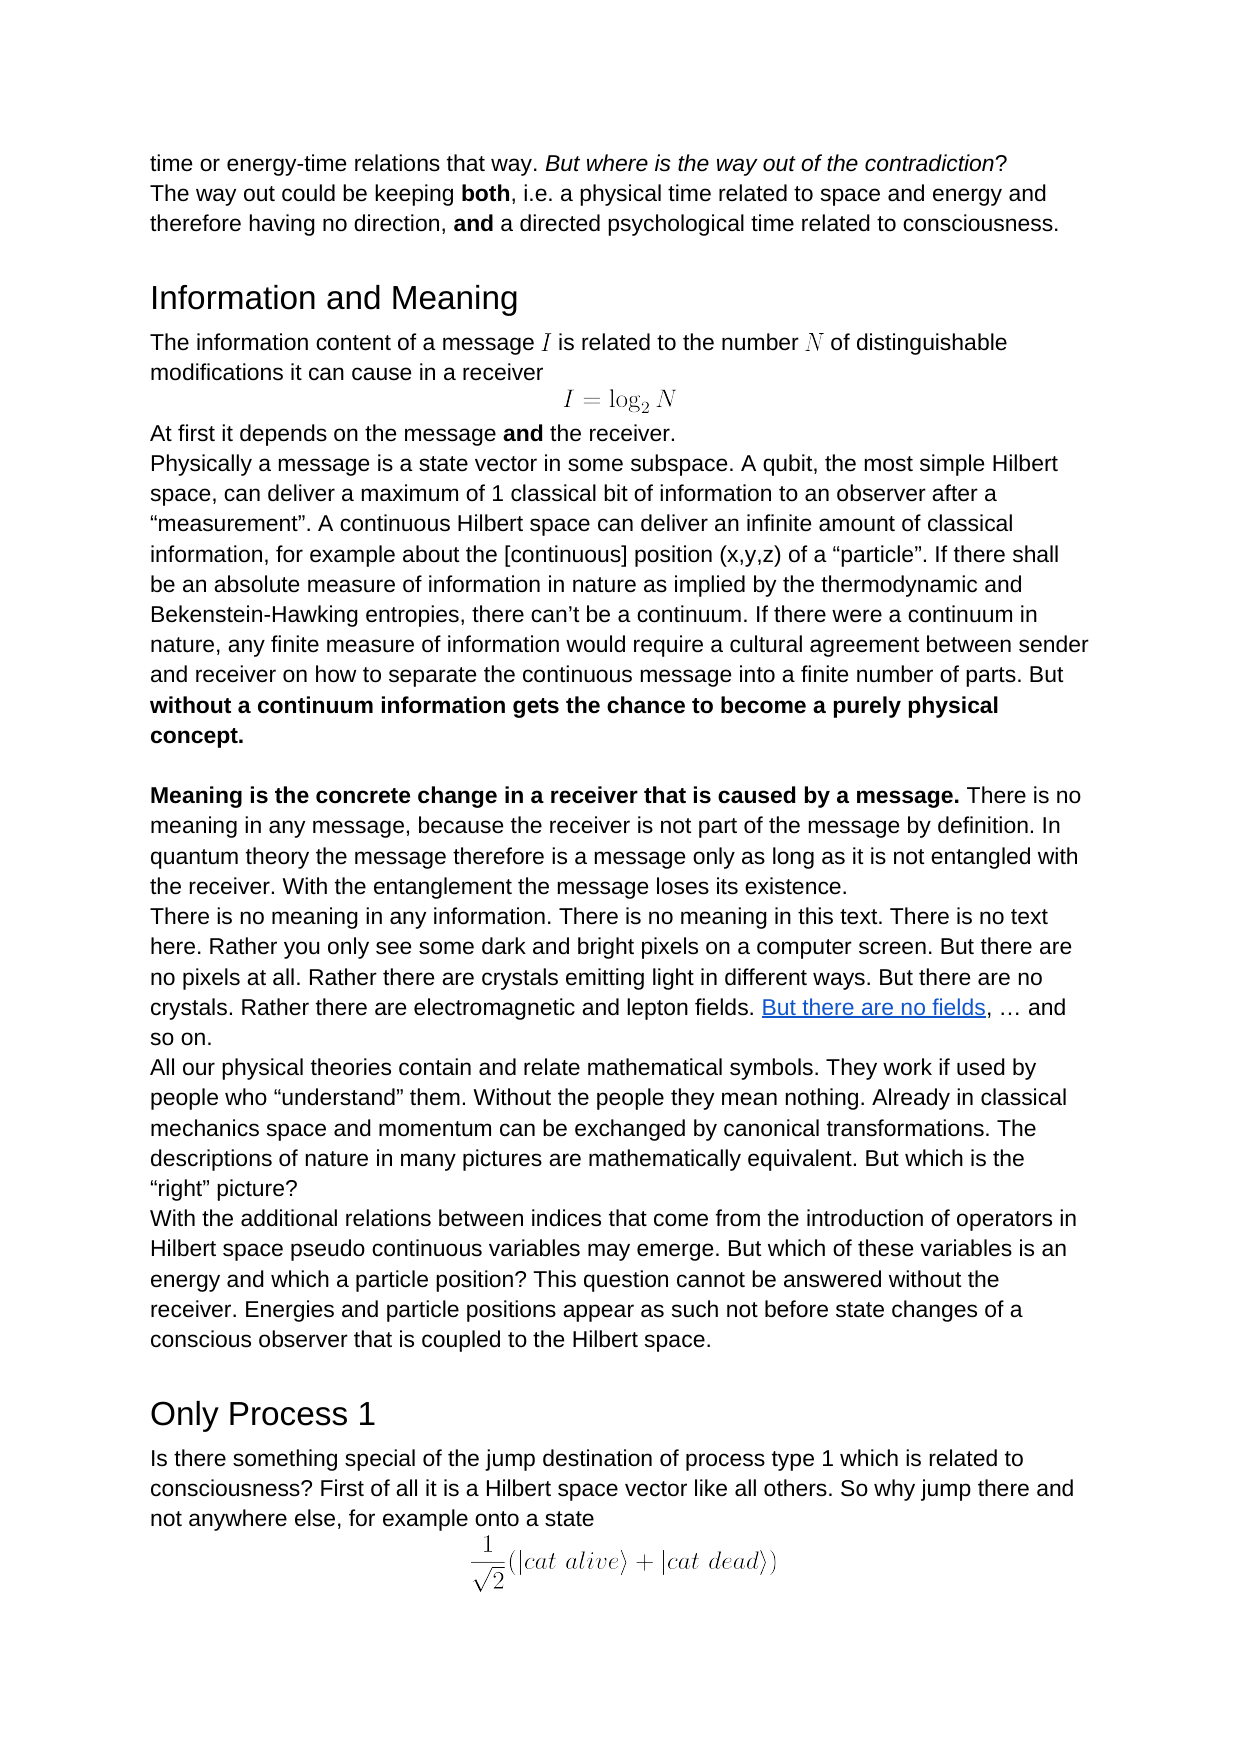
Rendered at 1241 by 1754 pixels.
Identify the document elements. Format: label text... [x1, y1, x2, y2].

picture [563, 389, 677, 413]
text At first it depends on the message and the receiver. [150, 420, 1090, 446]
text All our physical theories contain and relate mathematical symbols. They work if used by people who “understand” them. Without the people they mean nothing. Already in classical mechanics space and momentum can be exchanged by canonical transformations. The descriptions of nature in many pictures are mathematically equivalent. But which is the “right” picture? [150, 1054, 1090, 1201]
text With the additional relations between indices that come from the introduction of operators in Hilbert space pseudo continuous variables may emerge. But which of these variables is an energy and which a particle position? This question cannot be answered without the receiver. Energies and particle positions appear as such not before state changes of a conscious observer that is coupled to the Hilbert space. [150, 1205, 1090, 1352]
subtitle Only Process 1 [150, 1394, 1090, 1432]
text Physically a message is a state vector in some subspace. A qubit, the most simple Hilbert space, can deliver a maximum of 1 classical bit of information to an observer after a “measurement”. A continuous Hilbert space can deliver an infinite amount of classical information, for example about the [continuous] position (x,y,z) of a “particle”. If there shall be an absolute measure of information in nature as implied by the thermodynamic and Bekenstein-Hawking entropies, there can’t be a continuum. If there were a continuum in nature, any finite measure of information would require a cultural agreement between sender and receiver on how to separate the continuous message into a finite number of parts. But without a continuum information gets the chance to become a purely physical concept. [150, 450, 1090, 748]
picture [541, 333, 552, 351]
text Meaning is the concrete change in a receiver that is caused by a message. There is no meaning in any message, because the receiver is not part of the message by definition. In quantum theory the message therefore is a message only as long as it is not entangled with the receiver. With the entanglement the message loses its existence. [150, 782, 1090, 899]
subtitle Information and Meaning [150, 278, 1090, 317]
text Is there something special of the jump destination of process type 1 which is related to consciousness? First of all it is a Hilbert space vector like all others. So why jump there and not anywhere else, for example onto a state [150, 1444, 1090, 1531]
text time or energy-time relations that way. But where is the way out of the contradiction? [150, 150, 1090, 176]
picture [471, 1535, 776, 1592]
text There is no meaning in any information. There is no meaning in this text. There is no text here. Rather you only see some dark and bright pixels on a computer screen. But there are no pixels at all. Rather there are crystals emitting light in different ways. But there are no crystals. Rather there are electromagnetic and lepton fields. But there are no fields, … and so on. [150, 903, 1090, 1050]
picture [805, 333, 824, 351]
text The way out could be keeping both, i.e. a physical time related to space and energy and therefore having no direction, and a directed psychological time related to consciousness. [150, 180, 1090, 237]
text The information content of a message is related to the number of distinguishable modifications it can cause in a receiver [150, 329, 1090, 386]
